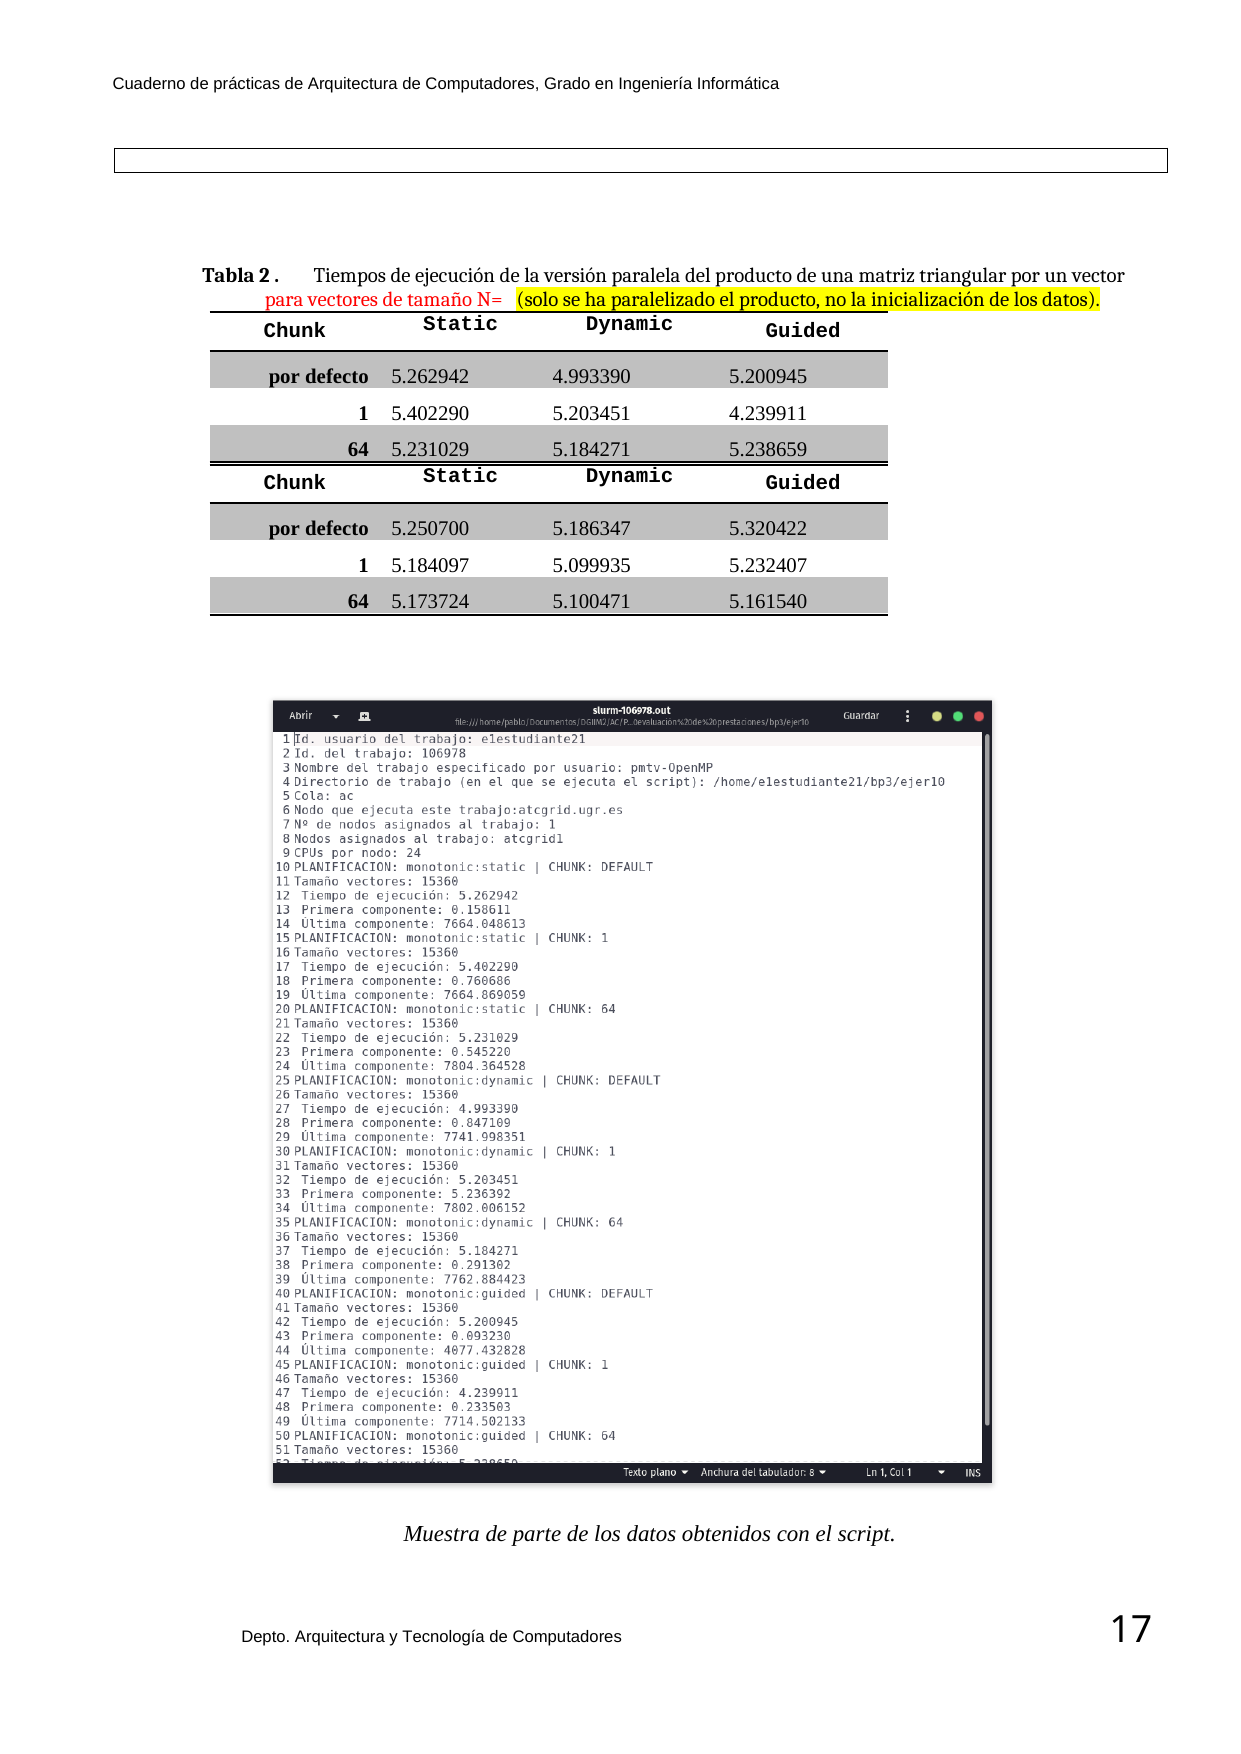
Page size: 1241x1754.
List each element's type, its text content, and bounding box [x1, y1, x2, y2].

table_header Tiempos de ejecución de la versión paralela del producto de una matriz triangular por un vector para vectores de tamaño N= (solo se ha paralelizado el producto, no la inicialización de los datos). [112, 238, 1140, 311]
table_cell por defecto [210, 504, 380, 540]
table_cell 1 [210, 540, 380, 577]
table_cell por defecto [210, 352, 380, 388]
table_header [115, 149, 1167, 172]
table_cell 5.320422 [718, 504, 888, 540]
table_cell [112, 311, 1140, 463]
table_cell 4.239911 [718, 388, 888, 425]
table_cell 5.200945 [718, 352, 888, 388]
table_cell 5.184097 [380, 540, 541, 577]
table_cell 5.173724 [380, 577, 541, 613]
table_header Guided [718, 313, 888, 349]
table_header Dynamic [541, 313, 718, 349]
table_cell 64 [210, 425, 380, 461]
table_cell 5.203451 [541, 388, 718, 425]
table_header Static [380, 466, 541, 502]
table_cell 5.161540 [718, 577, 888, 613]
table_cell 5.250700 [380, 504, 541, 540]
table_cell 5.099935 [541, 540, 718, 577]
table_cell 5.238659 [718, 425, 888, 461]
table_header Chunk [210, 313, 380, 349]
table_cell 5.231029 [380, 425, 541, 461]
table_cell 5.186347 [541, 504, 718, 540]
text Muestra de parte de los datos obtenidos con el script. [150, 1520, 1152, 1546]
table_cell 5.184271 [541, 425, 718, 461]
table_cell 1 [210, 388, 380, 425]
table_cell 4.993390 [541, 352, 718, 388]
table_cell 64 [210, 577, 380, 613]
table_cell 5.232407 [718, 540, 888, 577]
table_header Static [380, 313, 541, 349]
table_cell 5.262942 [380, 352, 541, 388]
table_cell 5.402290 [380, 388, 541, 425]
table_header [112, 464, 1140, 616]
table_header Chunk [210, 466, 380, 502]
table_cell 5.100471 [541, 577, 718, 613]
picture [263, 693, 1001, 1494]
table_header Guided [718, 466, 888, 502]
table_header Dynamic [541, 466, 718, 502]
